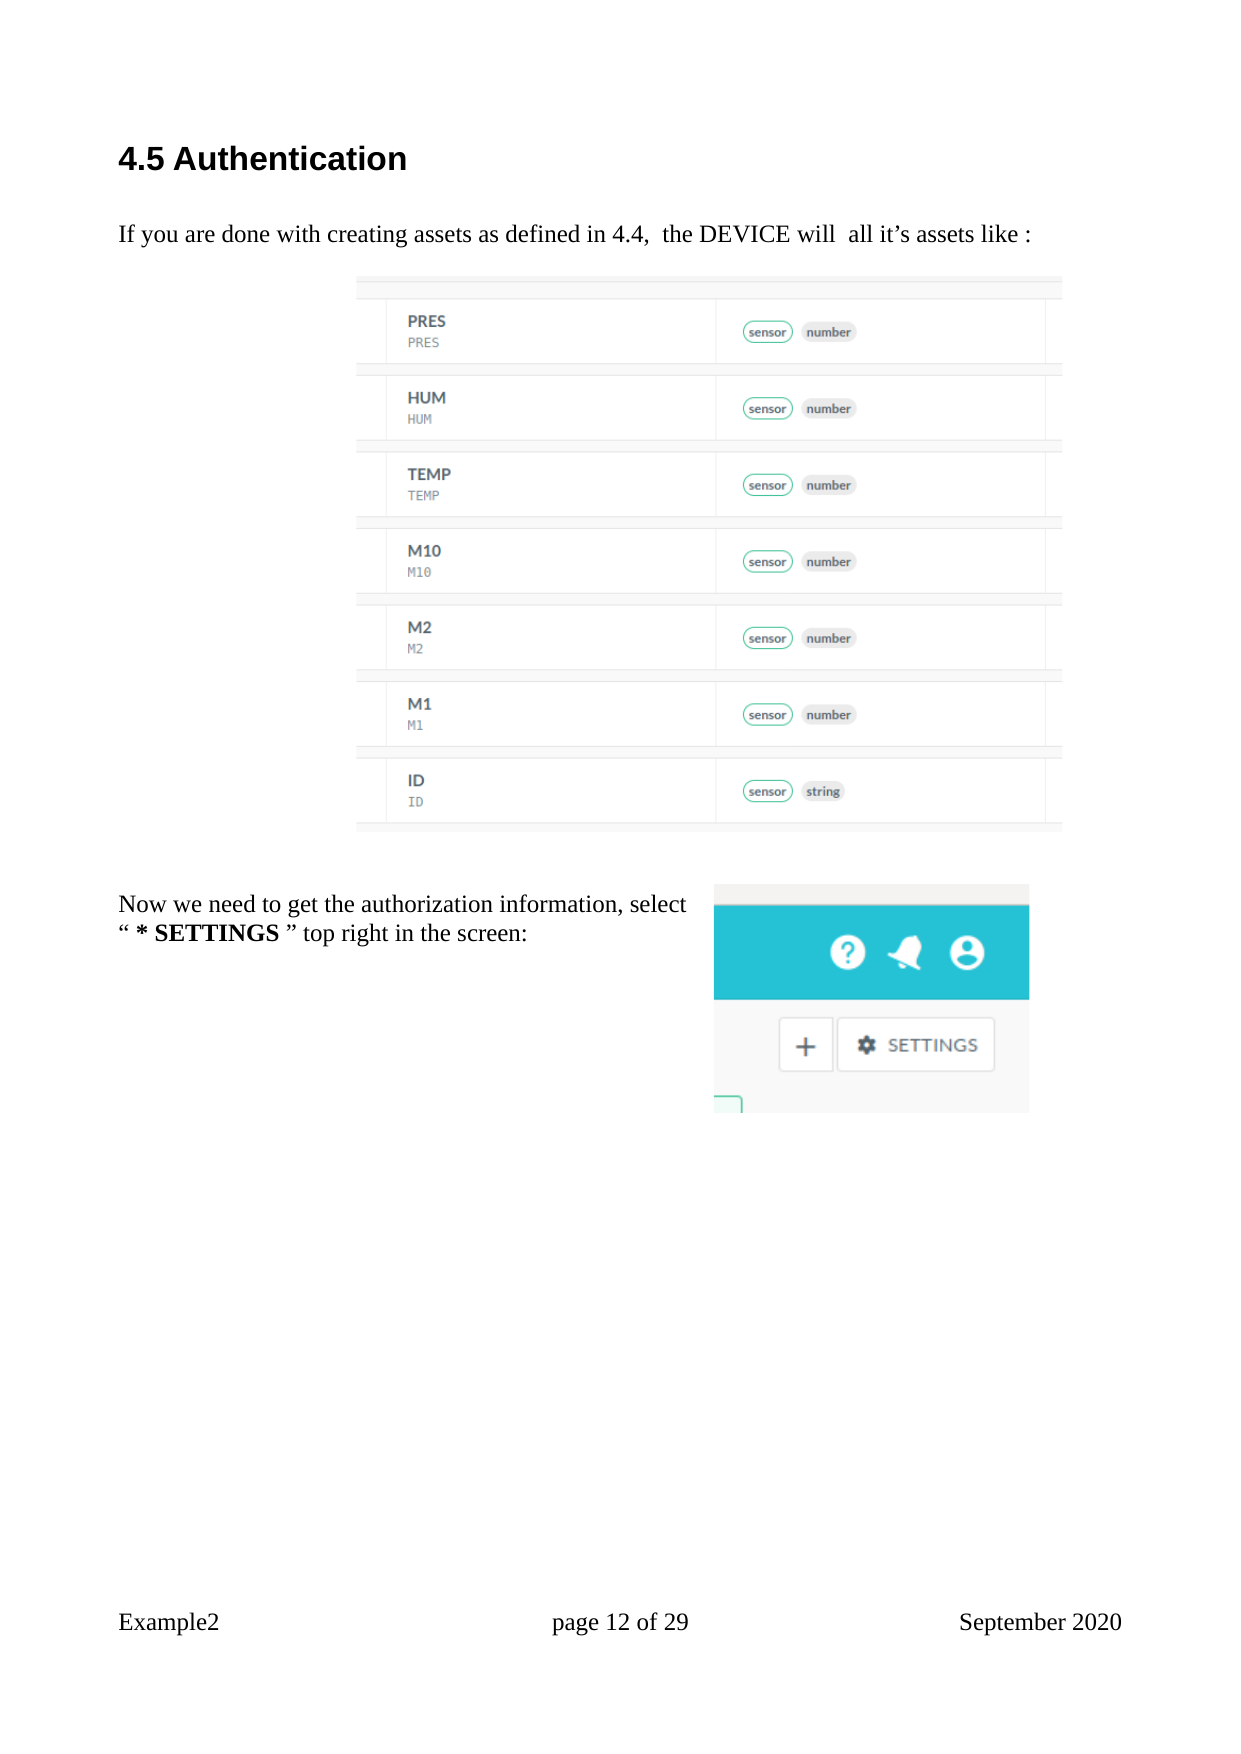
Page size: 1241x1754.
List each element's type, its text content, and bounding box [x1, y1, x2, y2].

text “ * SETTINGS ” top right in the screen: [118, 918, 713, 947]
text If you are done with creating assets as defined in 4.4, the DEVICE will all it’s assets like : [118, 219, 1122, 248]
picture [356, 276, 1063, 832]
text [1030, 918, 1122, 947]
subtitle 4.5 Authentication [118, 139, 1122, 178]
picture [713, 884, 1030, 1113]
text Now we need to get the authorization information, select [118, 889, 713, 918]
text [1030, 889, 1122, 918]
